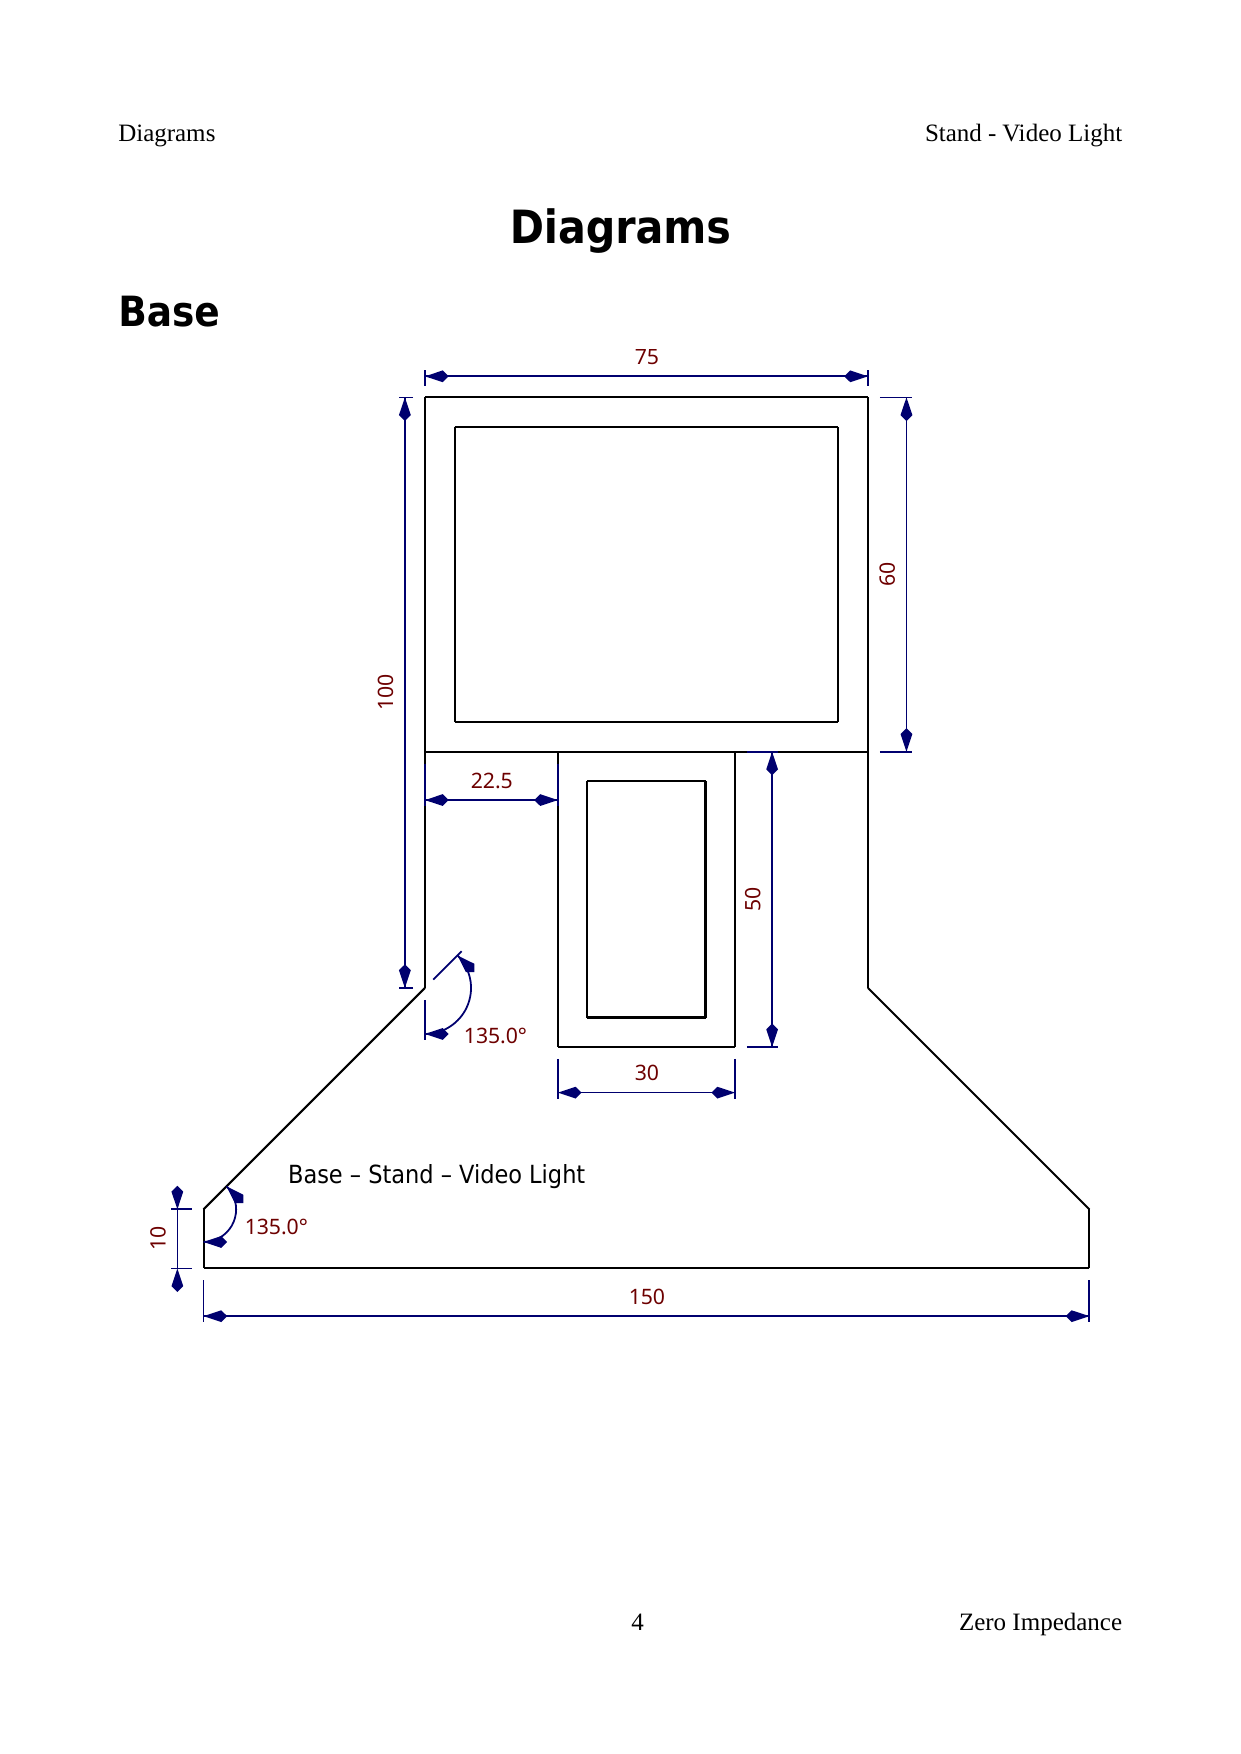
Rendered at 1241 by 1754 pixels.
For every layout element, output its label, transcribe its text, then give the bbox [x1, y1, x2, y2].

subtitle Base [118, 288, 1122, 337]
subtitle Diagrams [118, 201, 1122, 255]
